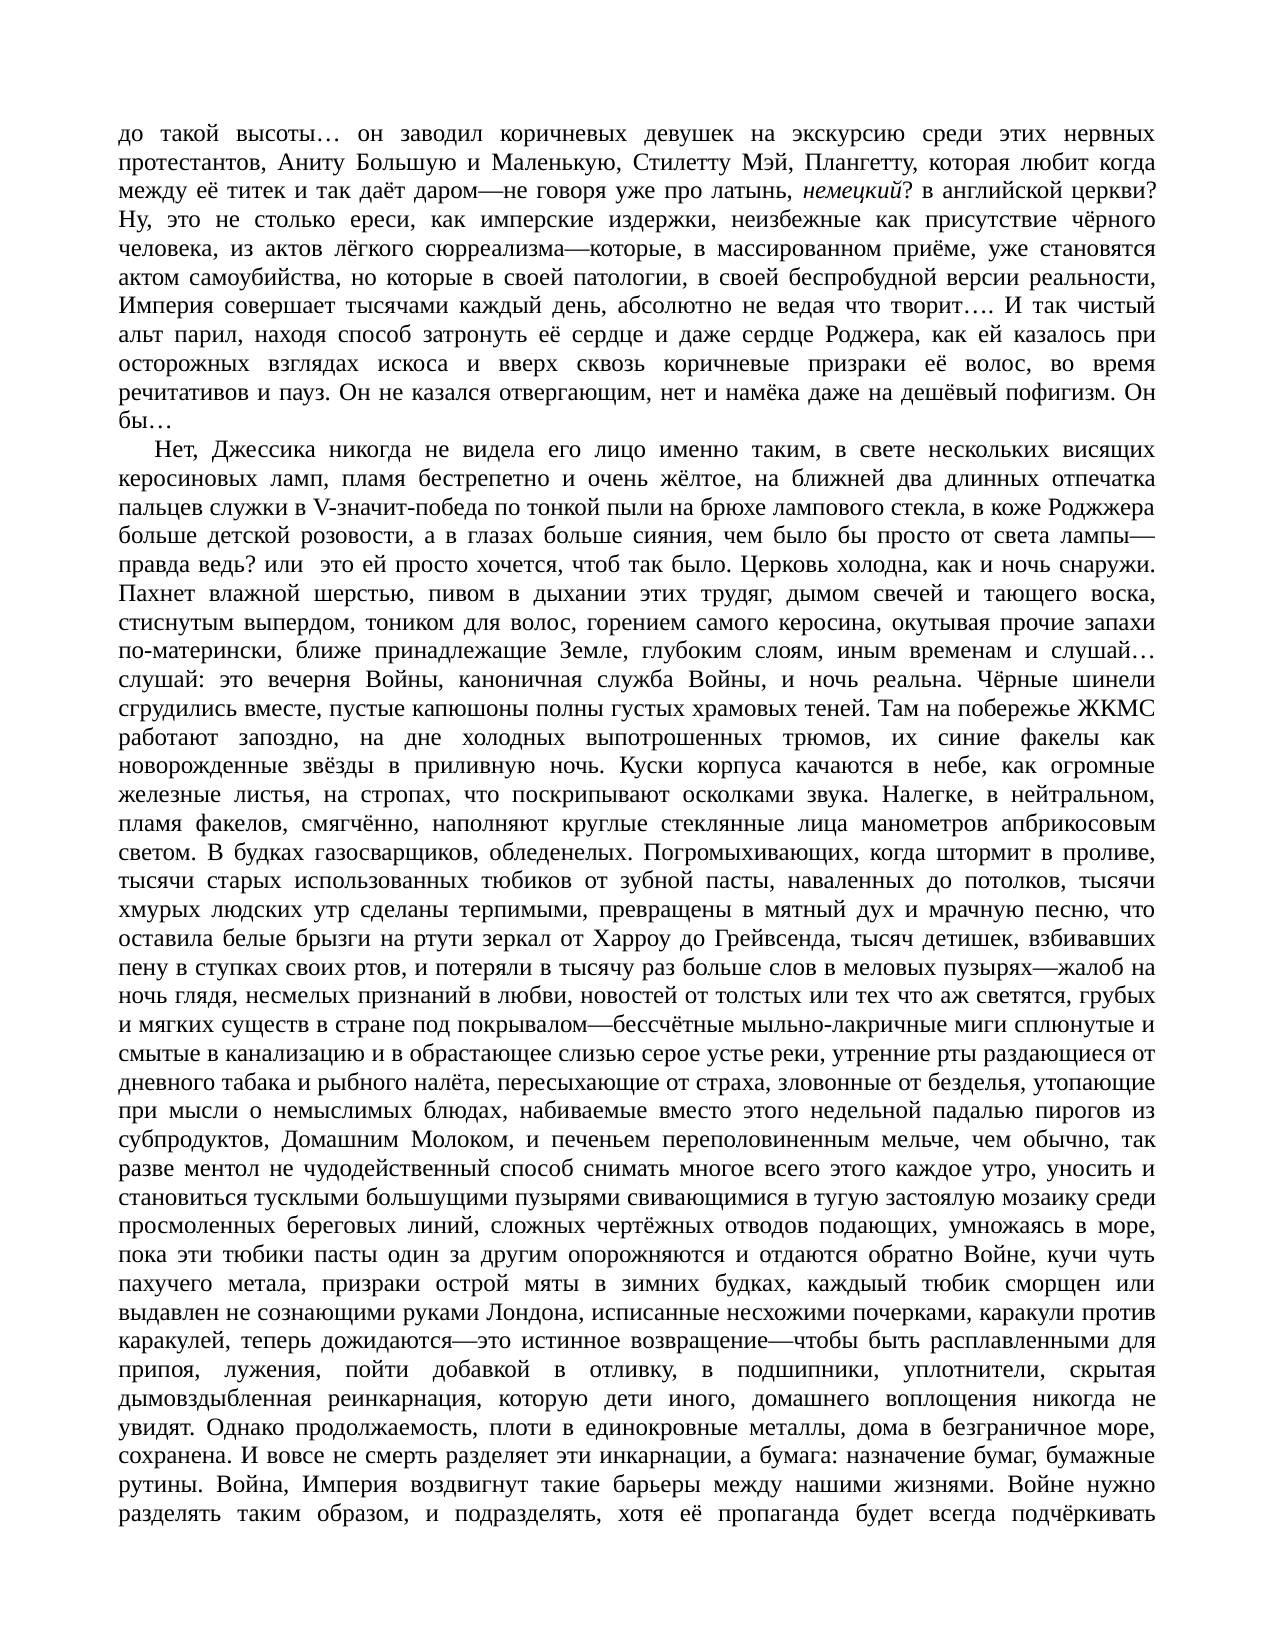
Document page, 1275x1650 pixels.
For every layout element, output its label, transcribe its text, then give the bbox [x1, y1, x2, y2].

text до такой высоты… он заводил коричневых девушек на экскурсию среди этих нервных протестантов, Аниту Большую и Маленькую, Стилетту Мэй, Плангетту, которая любит когда между её титек и так даёт даром—не говоря уже про латынь, немецкий? в английской церкви? Ну, это не столько ереси, как имперские издержки, неизбежные как присутствие чёрного человека, из актов лёгкого сюрреализма—которые, в массированном приёме, уже становятся актом самоубийства, но которые в своей патологии, в своей беспробудной версии реальности, Империя совершает тысячами каждый день, абсолютно не ведая что творит…. И так чистый альт парил, находя способ затронуть её сердце и даже сердце Роджера, как ей казалось при осторожных взглядах искоса и вверх сквозь коричневые призраки её волос, во время речитативов и пауз. Он не казался отвергающим, нет и намёка даже на дешёвый пофигизм. Он бы… [118, 118, 1157, 434]
text Нет, Джессика никогда не видела его лицо именно таким, в свете нескольких висящих керосиновых ламп, пламя бестрепетно и очень жёлтое, на ближней два длинных отпечатка пальцев служки в V-значит-победа по тонкой пыли на брюхе лампового стекла, в коже Роджжера больше детской розовости, а в глазах больше сияния, чем было бы просто от света лампы—правда ведь? или это ей просто хочется, чтоб так было. Церковь холодна, как и ночь снаружи. Пахнет влажной шерстью, пивом в дыхании этих трудяг, дымом свечей и тающего воска, стиснутым выпердом, тоником для волос, горением самого керосина, окутывая прочие запахи по-матерински, ближе принадлежащие Земле, глубоким слоям, иным временам и слушай… слушай: это вечерня Войны, каноничная служба Войны, и ночь реальна. Чёрные шинели сгрудились вместе, пустые капюшоны полны густых храмовых теней. Там на побережье ЖКМС работают запоздно, на дне холодных выпотрошенных трюмов, их синие факелы как новорожденные звёзды в приливную ночь. Куски корпуса качаются в небе, как огромные железные листья, на стропах, что поскрипывают осколками звука. Налегке, в нейтральном, пламя факелов, смягчённо, наполняют круглые стеклянные лица манометров апбрикосовым светом. В будках газосварщиков, обледенелых. Погромыхивающих, когда штормит в проливе, тысячи старых использованных тюбиков от зубной пасты, наваленных до потолков, тысячи хмурых людских утр сделаны терпимыми, превращены в мятный дух и мрачную песню, что оставила белые брызги на ртути зеркал от Харроу до Грейвсенда, тысяч детишек, взбивавших пену в ступках своих ртов, и потеряли в тысячу раз больше слов в меловых пузырях—жалоб на ночь глядя, несмелых признаний в любви, новостей от толстых или тех что аж светятся, грубых и мягких существ в стране под покрывалом—бессчётные мыльно-лакричные миги сплюнутые и смытые в канализацию и в обрастающее слизью серое устье реки, утренние рты раздающиеся от дневного табака и рыбного налёта, пересыхающие от страха, зловонные от безделья, утопающие при мысли о немыслимых блюдах, набиваемые вместо этого недельной падалью пирогов из субпродуктов, Домашним Молоком, и печеньем переполовиненным мельче, чем обычно, так разве ментол не чудодейственный способ снимать многое всего этого каждое утро, уносить и становиться тусклыми большущими пузырями свивающимися в тугую застоялую мозаику среди просмоленных береговых линий, сложных чертёжных отводов подающих, умножаясь в море, пока эти тюбики пасты один за другим опорожняются и отдаются обратно Войне, кучи чуть пахучего метала, призраки острой мяты в зимних будках, каждыый тюбик сморщен или выдавлен не сознающими руками Лондона, исписанные несхожими почерками, каракули против каракулей, теперь дожидаются—это истинное возвращение—чтобы быть расплавленными для припоя, лужения, пойти добавкой в отливку, в подшипники, уплотнители, скрытая дымовздыбленная реинкарнация, которую дети иного, домашнего воплощения никогда не увидят. Однако продолжаемость, плоти в единокровные металлы, дома в безграничное море, сохранена. И вовсе не смерть разделяет эти инкарнации, а бумага: назначение бумаг, бумажные рутины. Война, Империя воздвигнут такие барьеры между нашими жизнями. Войне нужно разделять таким образом, и подразделять, хотя её пропаганда будет всегда подчёркивать [118, 434, 1157, 1527]
